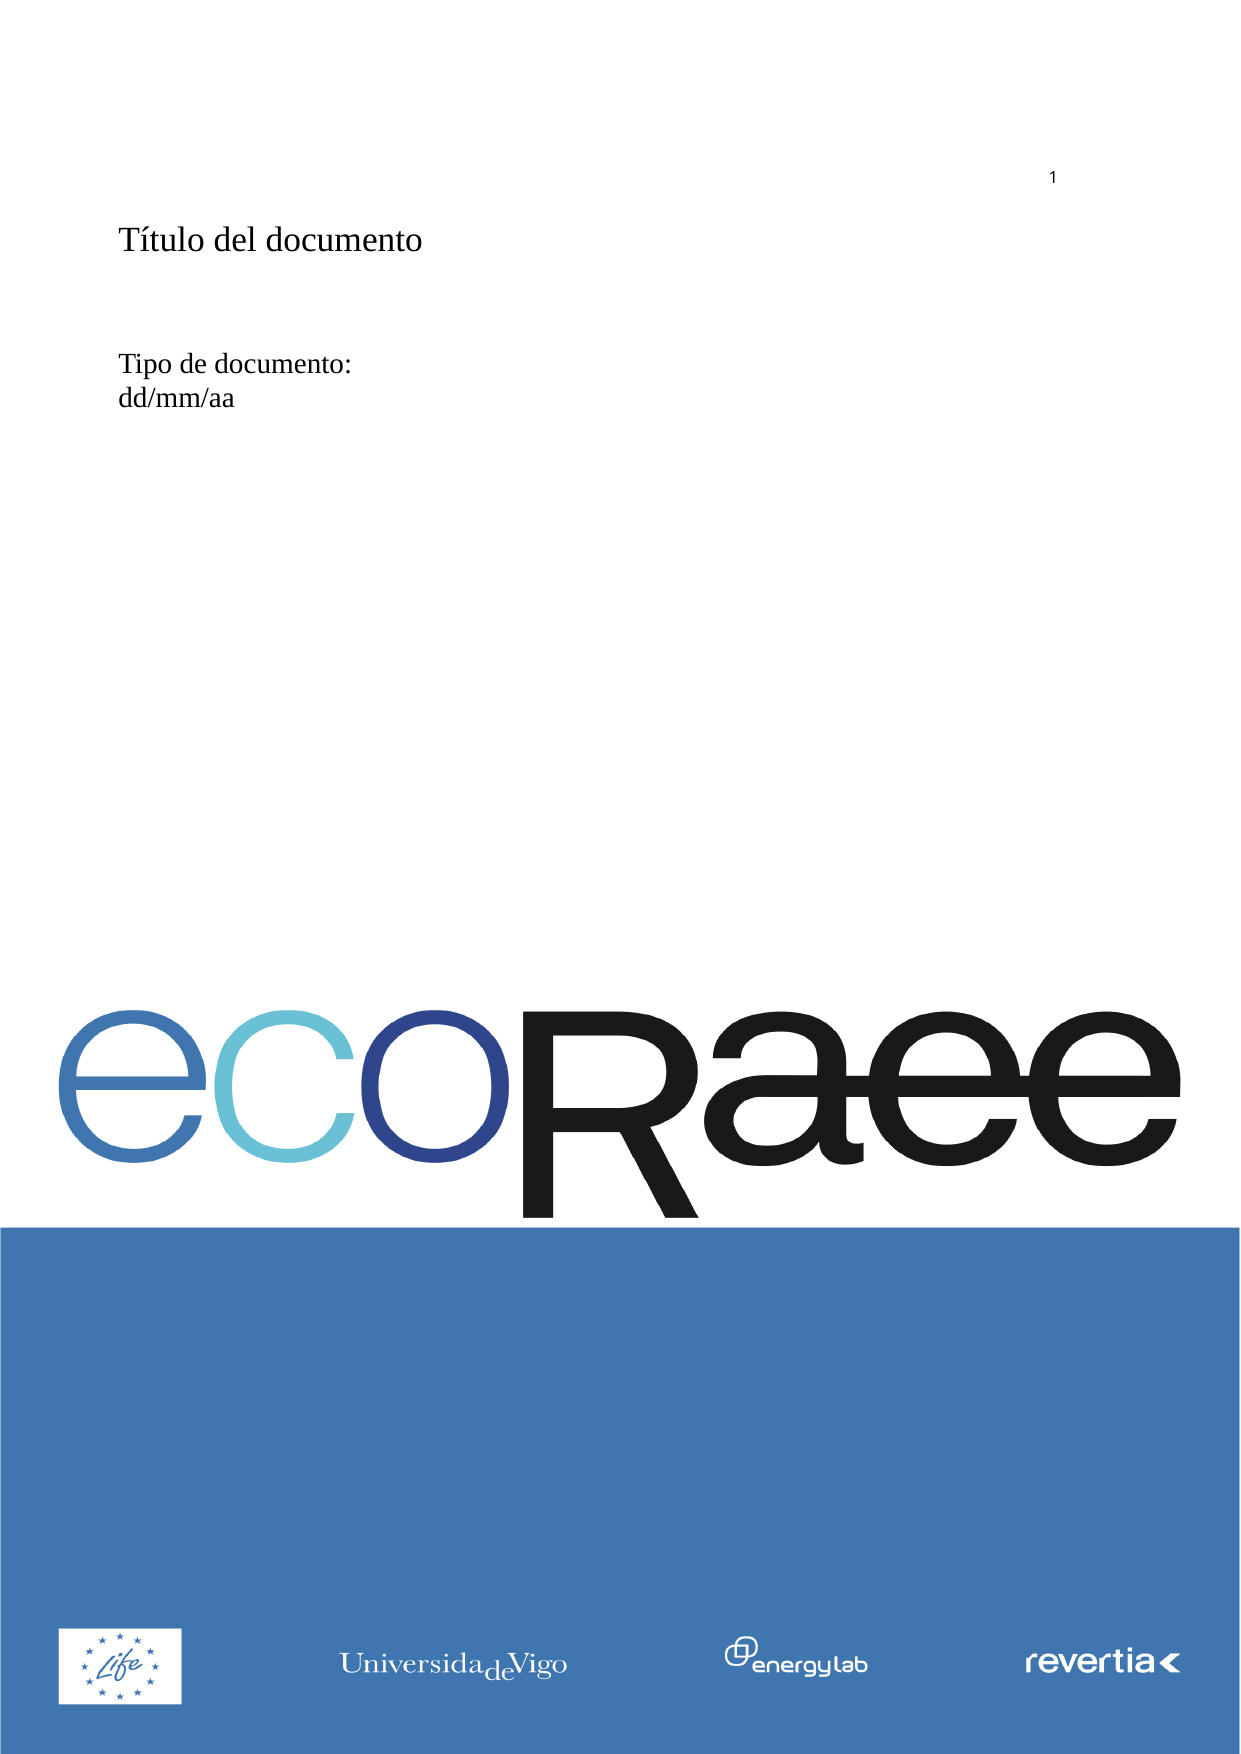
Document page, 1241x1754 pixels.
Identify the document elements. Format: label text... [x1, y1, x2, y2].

text Título del documento [118, 218, 1122, 259]
text Tipo de documento: [118, 347, 1122, 380]
text dd/mm/aa [118, 380, 1122, 414]
